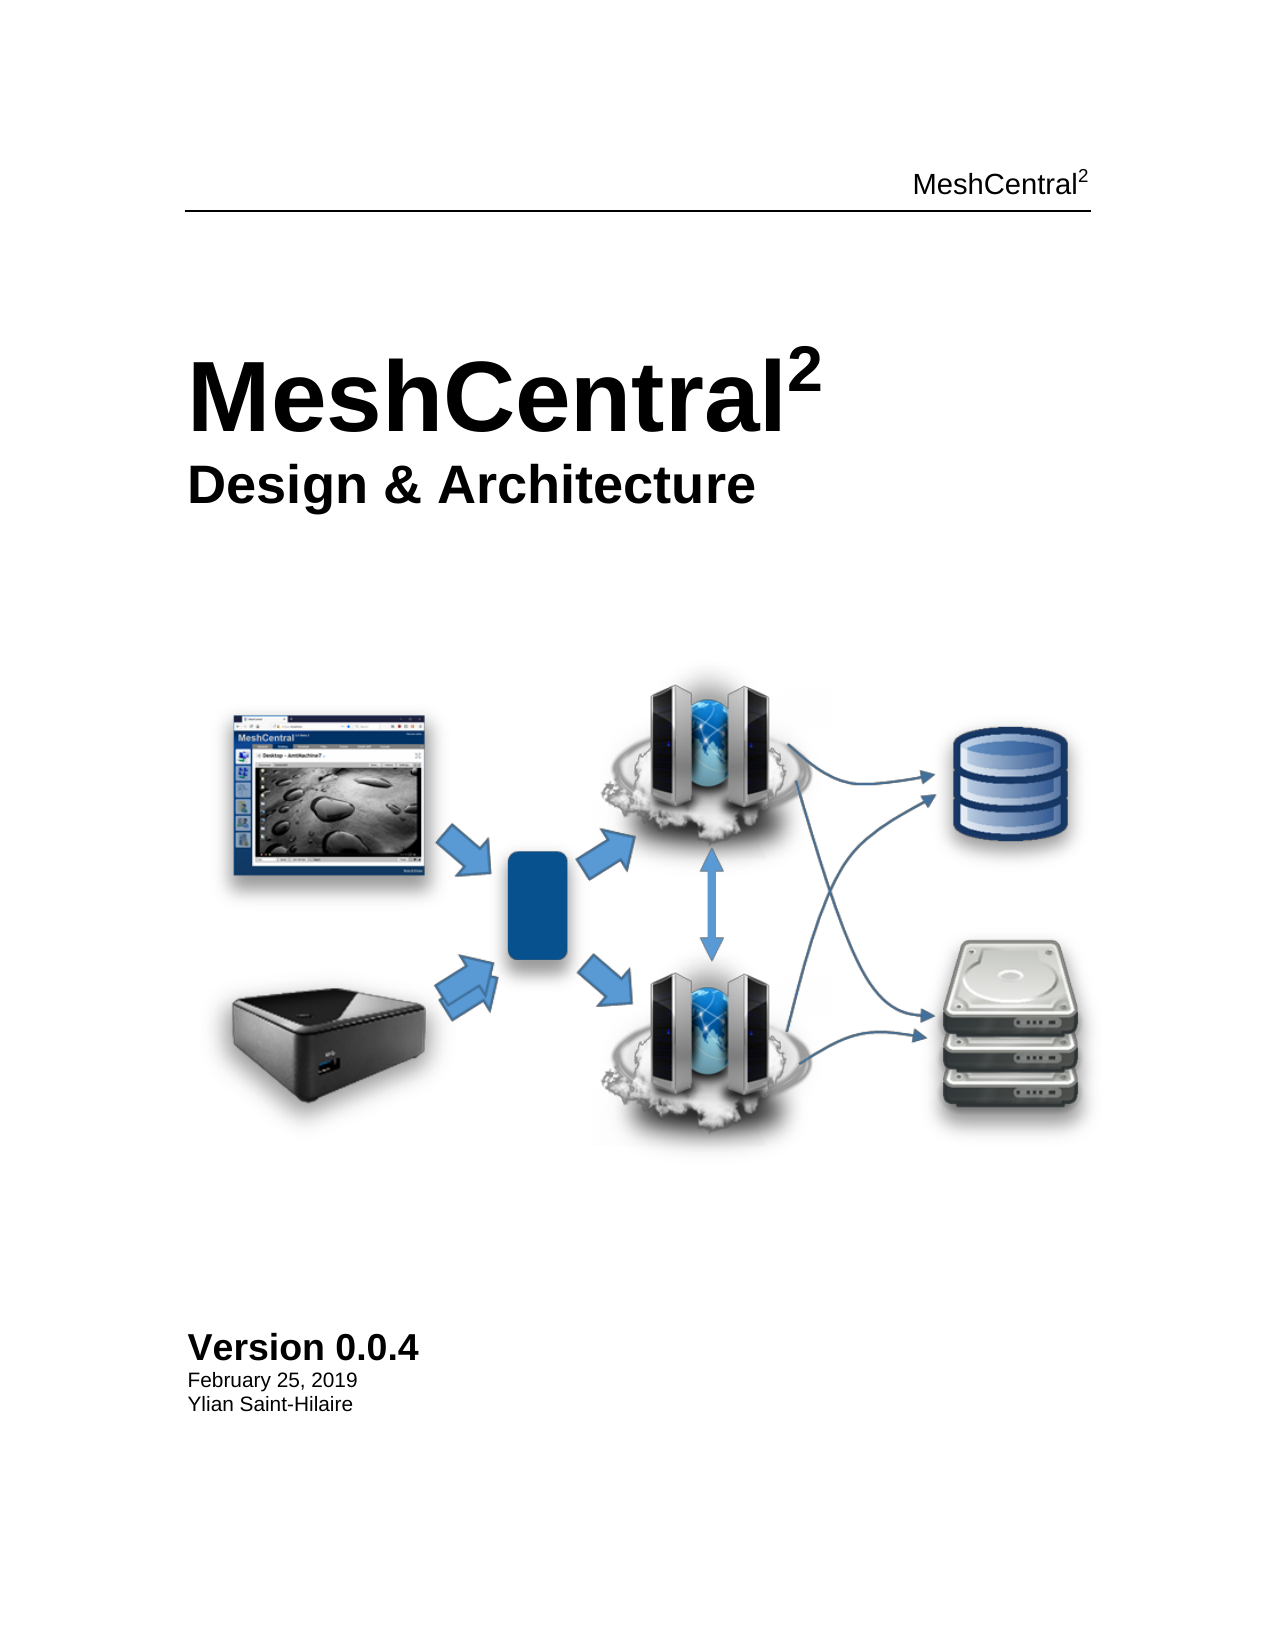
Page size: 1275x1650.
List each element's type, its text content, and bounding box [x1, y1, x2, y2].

picture [187, 639, 1118, 1185]
subtitle MeshCentral2 [173, 165, 1088, 200]
text MeshCentral2 [187, 331, 1127, 452]
text Version 0.0.4 [187, 1325, 1127, 1368]
text Design & Architecture [187, 453, 1127, 515]
text February 25, 2019 Ylian Saint-Hilaire [187, 1368, 360, 1416]
